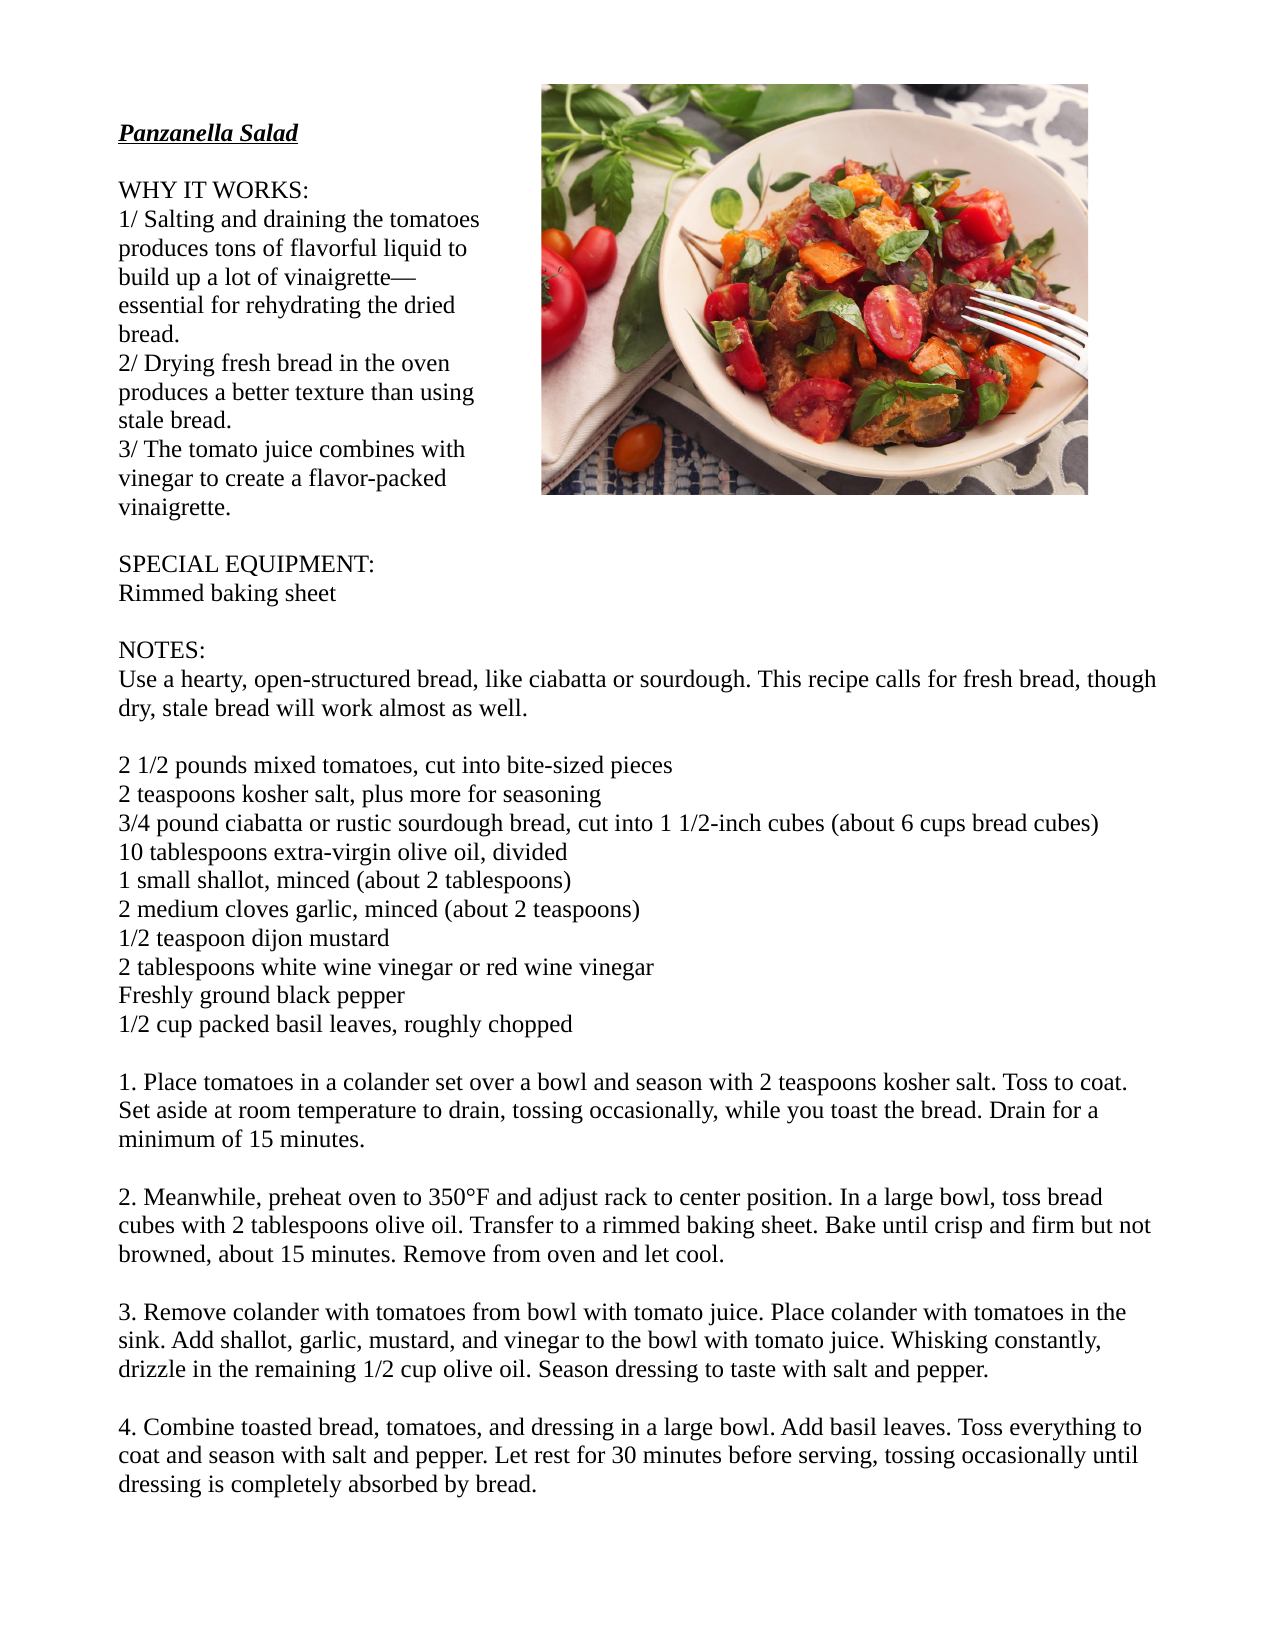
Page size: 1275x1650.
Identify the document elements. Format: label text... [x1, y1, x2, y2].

text 4. Combine toasted bread, tomatoes, and dressing in a large bowl. Add basil leaves. Toss everything to coat and season with salt and pepper. Let rest for 30 minutes before serving, tossing occasionally until dressing is completely absorbed by bread. [118, 1412, 1157, 1498]
text [1089, 118, 1157, 147]
text Panzanella Salad [118, 118, 541, 147]
text WHY IT WORKS: [118, 176, 541, 204]
text 3/ The tomato juice combines with vinegar to create a flavor-packed vinaigrette. [118, 434, 1157, 521]
text 1/ Salting and draining the tomatoes produces tons of flavorful liquid to build up a lot of vinaigrette—essential for rehydrating the dried bread. [118, 204, 541, 348]
text Rimmed baking sheet [118, 578, 1157, 607]
text 2 1/2 pounds mixed tomatoes, cut into bite-sized pieces [118, 751, 1157, 779]
text [1089, 176, 1157, 204]
text 1. Place tomatoes in a colander set over a bowl and season with 2 teaspoons kosher salt. Toss to coat. Set aside at room temperature to drain, tossing occasionally, while you toast the bread. Drain for a minimum of 15 minutes. [118, 1067, 1157, 1153]
text 2 medium cloves garlic, minced (about 2 teaspoons) [118, 894, 1157, 923]
text 1/2 cup packed basil leaves, roughly chopped [118, 1009, 1157, 1038]
picture [541, 84, 1089, 495]
text 3. Remove colander with tomatoes from bowl with tomato juice. Place colander with tomatoes in the sink. Add shallot, garlic, mustard, and vinegar to the bowl with tomato juice. Whisking constantly, drizzle in the remaining 1/2 cup olive oil. Season dressing to taste with salt and pepper. [118, 1297, 1157, 1383]
text [1089, 204, 1157, 348]
text 2 tablespoons white wine vinegar or red wine vinegar [118, 952, 1157, 981]
text 2 teaspoons kosher salt, plus more for seasoning [118, 779, 1157, 808]
text 10 tablespoons extra-virgin olive oil, divided [118, 837, 1157, 866]
text NOTES: [118, 636, 1157, 664]
text 3/4 pound ciabatta or rustic sourdough bread, cut into 1 1/2-inch cubes (about 6 cups bread cubes) [118, 808, 1157, 837]
text 1 small shallot, minced (about 2 tablespoons) [118, 866, 1157, 894]
text 2. Meanwhile, preheat oven to 350°F and adjust rack to center position. In a large bowl, toss bread cubes with 2 tablespoons olive oil. Transfer to a rimmed baking sheet. Bake until crisp and firm but not browned, about 15 minutes. Remove from oven and let cool. [118, 1182, 1157, 1268]
text SPECIAL EQUIPMENT: [118, 549, 1157, 578]
text 2/ Drying fresh bread in the oven produces a better texture than using stale bread. [118, 348, 541, 434]
text [1089, 348, 1157, 434]
text 1/2 teaspoon dijon mustard [118, 923, 1157, 952]
text Use a hearty, open-structured bread, like ciabatta or sourdough. This recipe calls for fresh bread, though dry, stale bread will work almost as well. [118, 664, 1157, 722]
text Freshly ground black pepper [118, 981, 1157, 1009]
